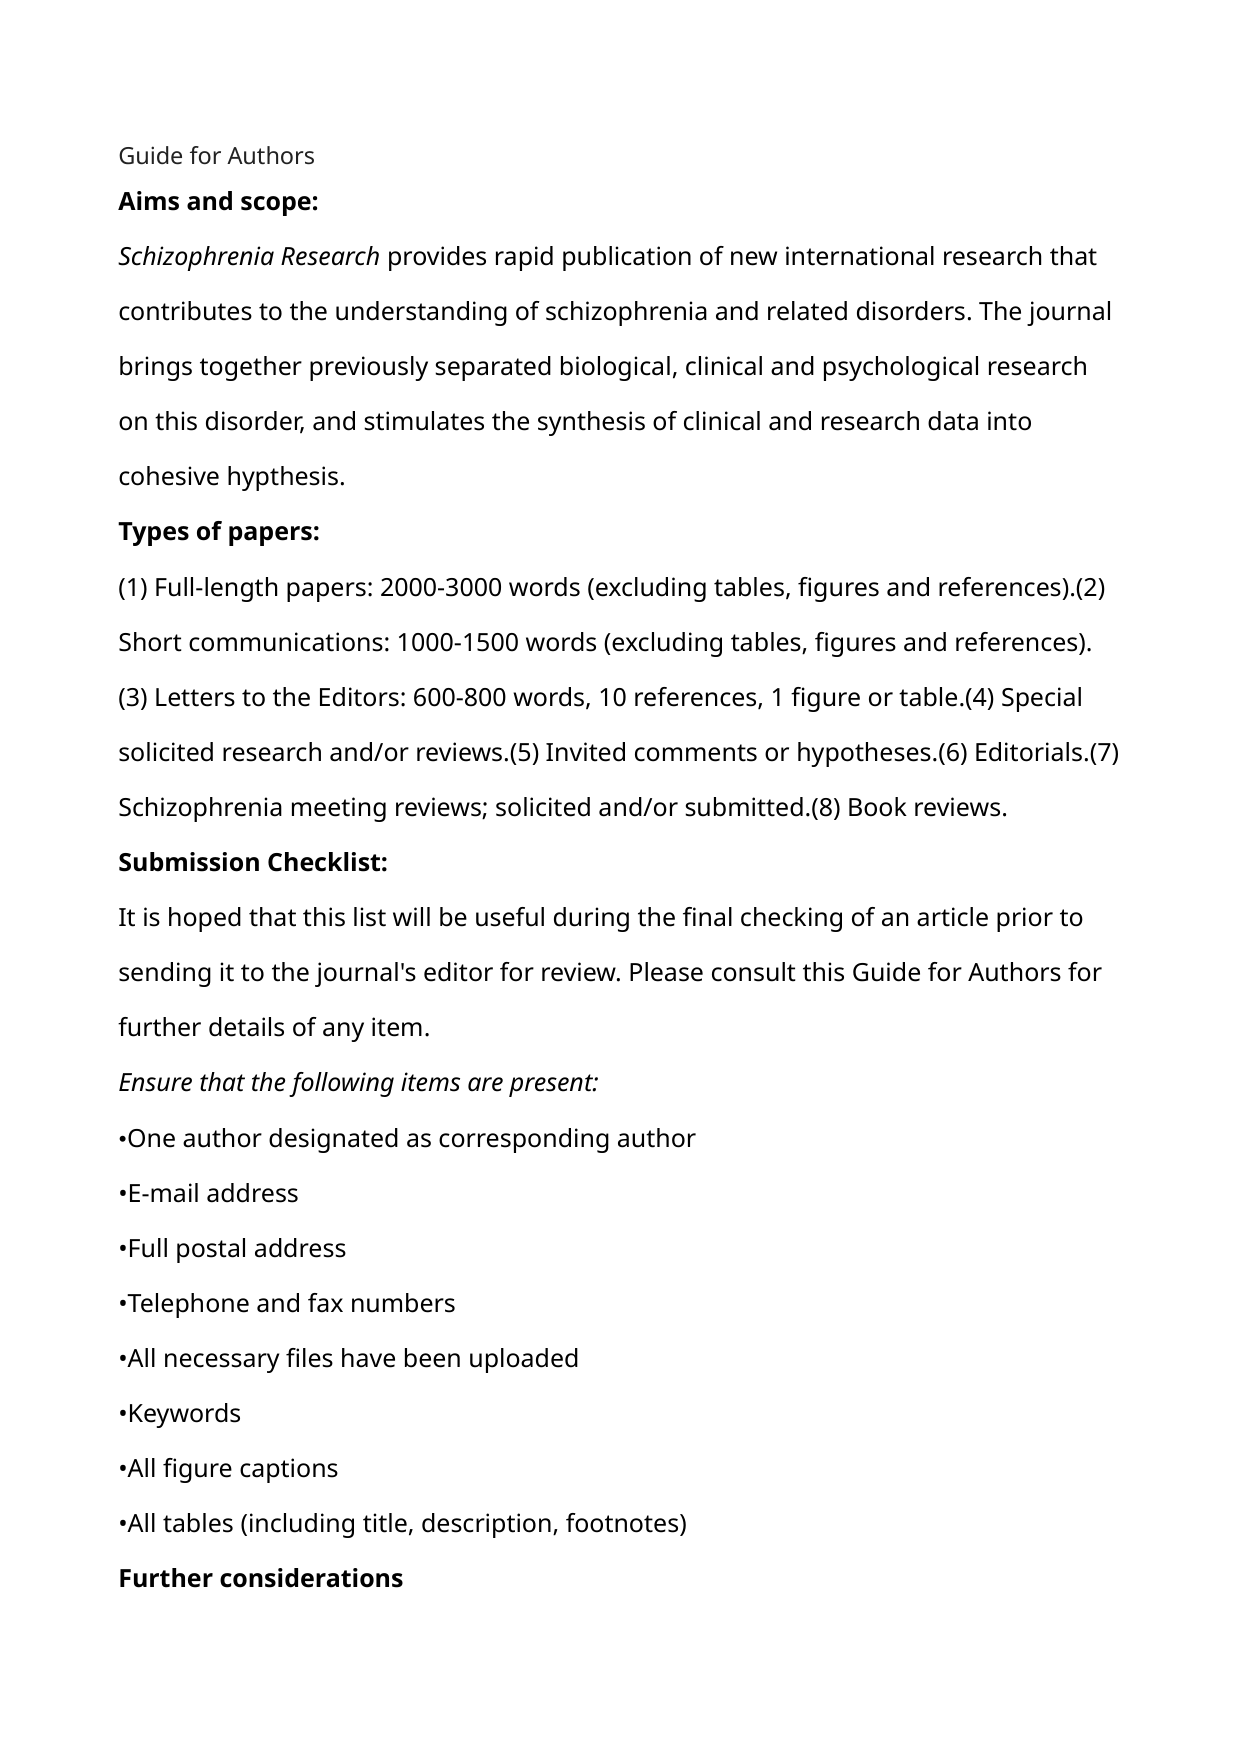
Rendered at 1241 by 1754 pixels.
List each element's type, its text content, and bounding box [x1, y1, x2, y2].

text Aims and scope: [118, 183, 1122, 217]
text Types of papers: [118, 514, 1122, 548]
text Submission Checklist: [118, 845, 1122, 879]
subtitle Guide for Authors [118, 139, 1122, 171]
text It is hoped that this list will be useful during the final checking of an article prior to sending it to the journal's editor for review. Please consult this Guide for Authors for further details of any item. [118, 900, 1122, 1044]
text Further considerations [118, 1561, 1122, 1595]
text •One author designated as corresponding author •E-mail address •Full postal address •Telephone and fax numbers •All necessary files have been uploaded •Keywords •All figure captions •All tables (including title, description, footnotes) [118, 1120, 1122, 1540]
text Schizophrenia Research provides rapid publication of new international research that contributes to the understanding of schizophrenia and related disorders. The journal brings together previously separated biological, clinical and psychological research on this disorder, and stimulates the synthesis of clinical and research data into cohesive hypthesis. [118, 238, 1122, 493]
text Ensure that the following items are present: [118, 1065, 1122, 1099]
text (1) Full-length papers: 2000-3000 words (excluding tables, figures and references).(2) Short communications: 1000-1500 words (excluding tables, figures and references).(3) Letters to the Editors: 600-800 words, 10 references, 1 figure or table.(4) Special solicited research and/or reviews.(5) Invited comments or hypotheses.(6) Editorials.(7) Schizophrenia meeting reviews; solicited and/or submitted.(8) Book reviews. [118, 569, 1122, 824]
